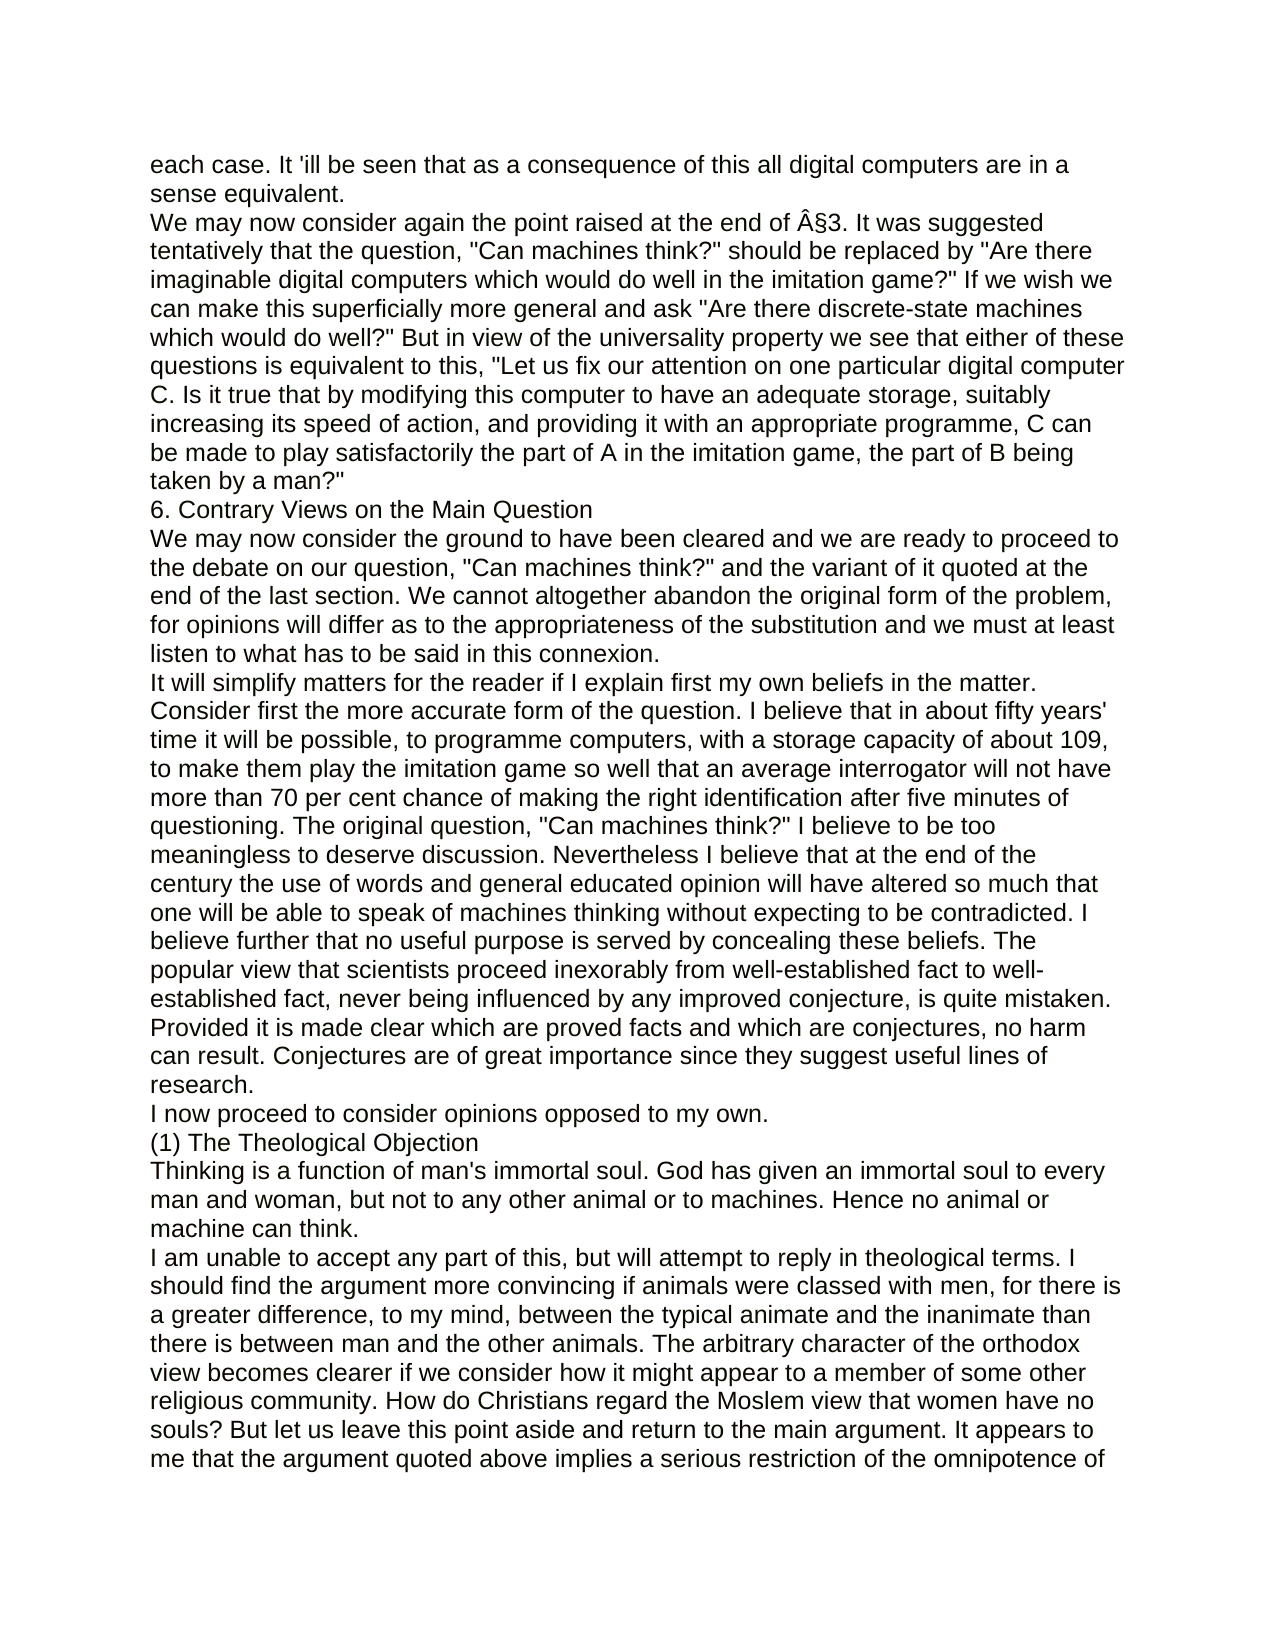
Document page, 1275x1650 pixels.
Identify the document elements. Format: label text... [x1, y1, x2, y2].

text I now proceed to consider opinions opposed to my own. [150, 1099, 1125, 1127]
text 6. Contrary Views on the Main Question [150, 495, 1125, 524]
text each case. It 'ill be seen that as a consequence of this all digital computers are in a sense equivalent. [150, 150, 1125, 207]
text We may now consider the ground to have been cleared and we are ready to proceed to the debate on our question, "Can machines think?" and the variant of it quoted at the end of the last section. We cannot altogether abandon the original form of the problem, for opinions will differ as to the appropriateness of the substitution and we must at least listen to what has to be said in this connexion. [150, 524, 1125, 667]
text I am unable to accept any part of this, but will attempt to reply in theological terms. I should find the argument more convincing if animals were classed with men, for there is a greater difference, to my mind, between the typical animate and the inanimate than there is between man and the other animals. The arbitrary character of the orthodox view becomes clearer if we consider how it might appear to a member of some other religious community. How do Christians regard the Moslem view that women have no souls? But let us leave this point aside and return to the main argument. It appears to me that the argument quoted above implies a serious restriction of the omnipotence of [150, 1242, 1125, 1472]
text We may now consider again the point raised at the end of Â§3. It was suggested tentatively that the question, "Can machines think?" should be replaced by "Are there imaginable digital computers which would do well in the imitation game?" If we wish we can make this superficially more general and ask "Are there discrete-state machines which would do well?" But in view of the universality property we see that either of these questions is equivalent to this, "Let us fix our attention on one particular digital computer C. Is it true that by modifying this computer to have an adequate storage, suitably increasing its speed of action, and providing it with an appropriate programme, C can be made to play satisfactorily the part of A in the imitation game, the part of B being taken by a man?" [150, 207, 1125, 495]
text Thinking is a function of man's immortal soul. God has given an immortal soul to every man and woman, but not to any other animal or to machines. Hence no animal or machine can think. [150, 1156, 1125, 1242]
text It will simplify matters for the reader if I explain first my own beliefs in the matter. Consider first the more accurate form of the question. I believe that in about fifty years' time it will be possible, to programme computers, with a storage capacity of about 109, to make them play the imitation game so well that an average interrogator will not have more than 70 per cent chance of making the right identification after five minutes of questioning. The original question, "Can machines think?" I believe to be too meaningless to deserve discussion. Nevertheless I believe that at the end of the century the use of words and general educated opinion will have altered so much that one will be able to speak of machines thinking without expecting to be contradicted. I believe further that no useful purpose is served by concealing these beliefs. The popular view that scientists proceed inexorably from well-established fact to well-established fact, never being influenced by any improved conjecture, is quite mistaken. Provided it is made clear which are proved facts and which are conjectures, no harm can result. Conjectures are of great importance since they suggest useful lines of research. [150, 667, 1125, 1099]
text (1) The Theological Objection [150, 1127, 1125, 1156]
